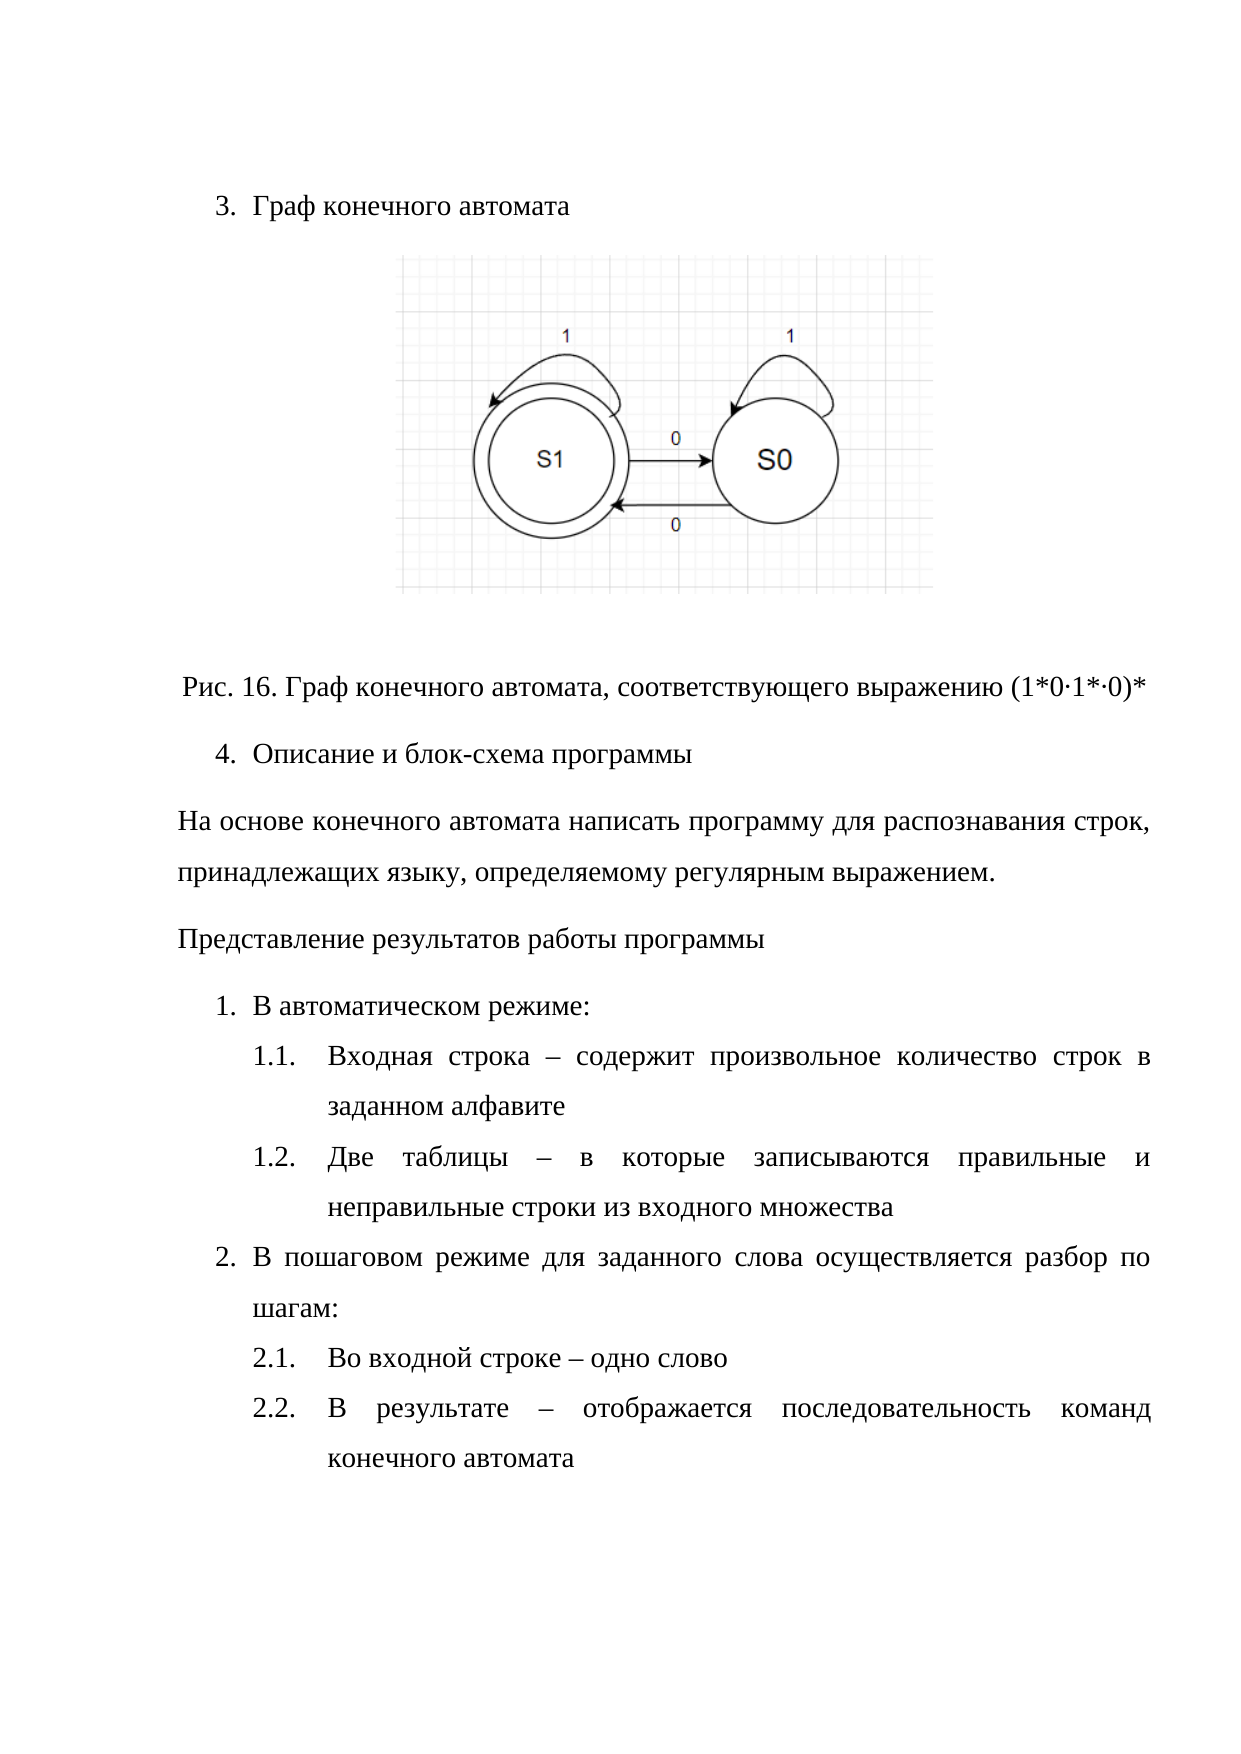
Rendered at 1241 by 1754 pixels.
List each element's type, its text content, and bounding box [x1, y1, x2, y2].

text Представление результатов работы программы [177, 921, 1152, 954]
list В пошаговом режиме для заданного слова осуществляется разбор по шагам: [215, 1239, 1152, 1323]
picture [395, 255, 934, 594]
list Описание и блок-схема программы [215, 737, 1152, 770]
list В результате – отображается последовательность команд конечного автомата [252, 1390, 1152, 1474]
list В автоматическом режиме: [215, 988, 1152, 1021]
list Две таблицы – в которые записываются правильные и неправильные строки из входного множества [252, 1139, 1152, 1223]
list Входная строка – содержит произвольное количество строк в заданном алфавите [252, 1038, 1152, 1122]
text На основе конечного автомата написать программу для распознавания строк, принадлежащих языку, определяемому регулярным выражением. [177, 803, 1152, 887]
list Граф конечного автомата [215, 188, 1152, 222]
list Во входной строке – одно слово [252, 1340, 1152, 1373]
text Рис. 16. Граф конечного автомата, соответствующего выражению (1*0∙1*∙0)* [177, 669, 1152, 703]
